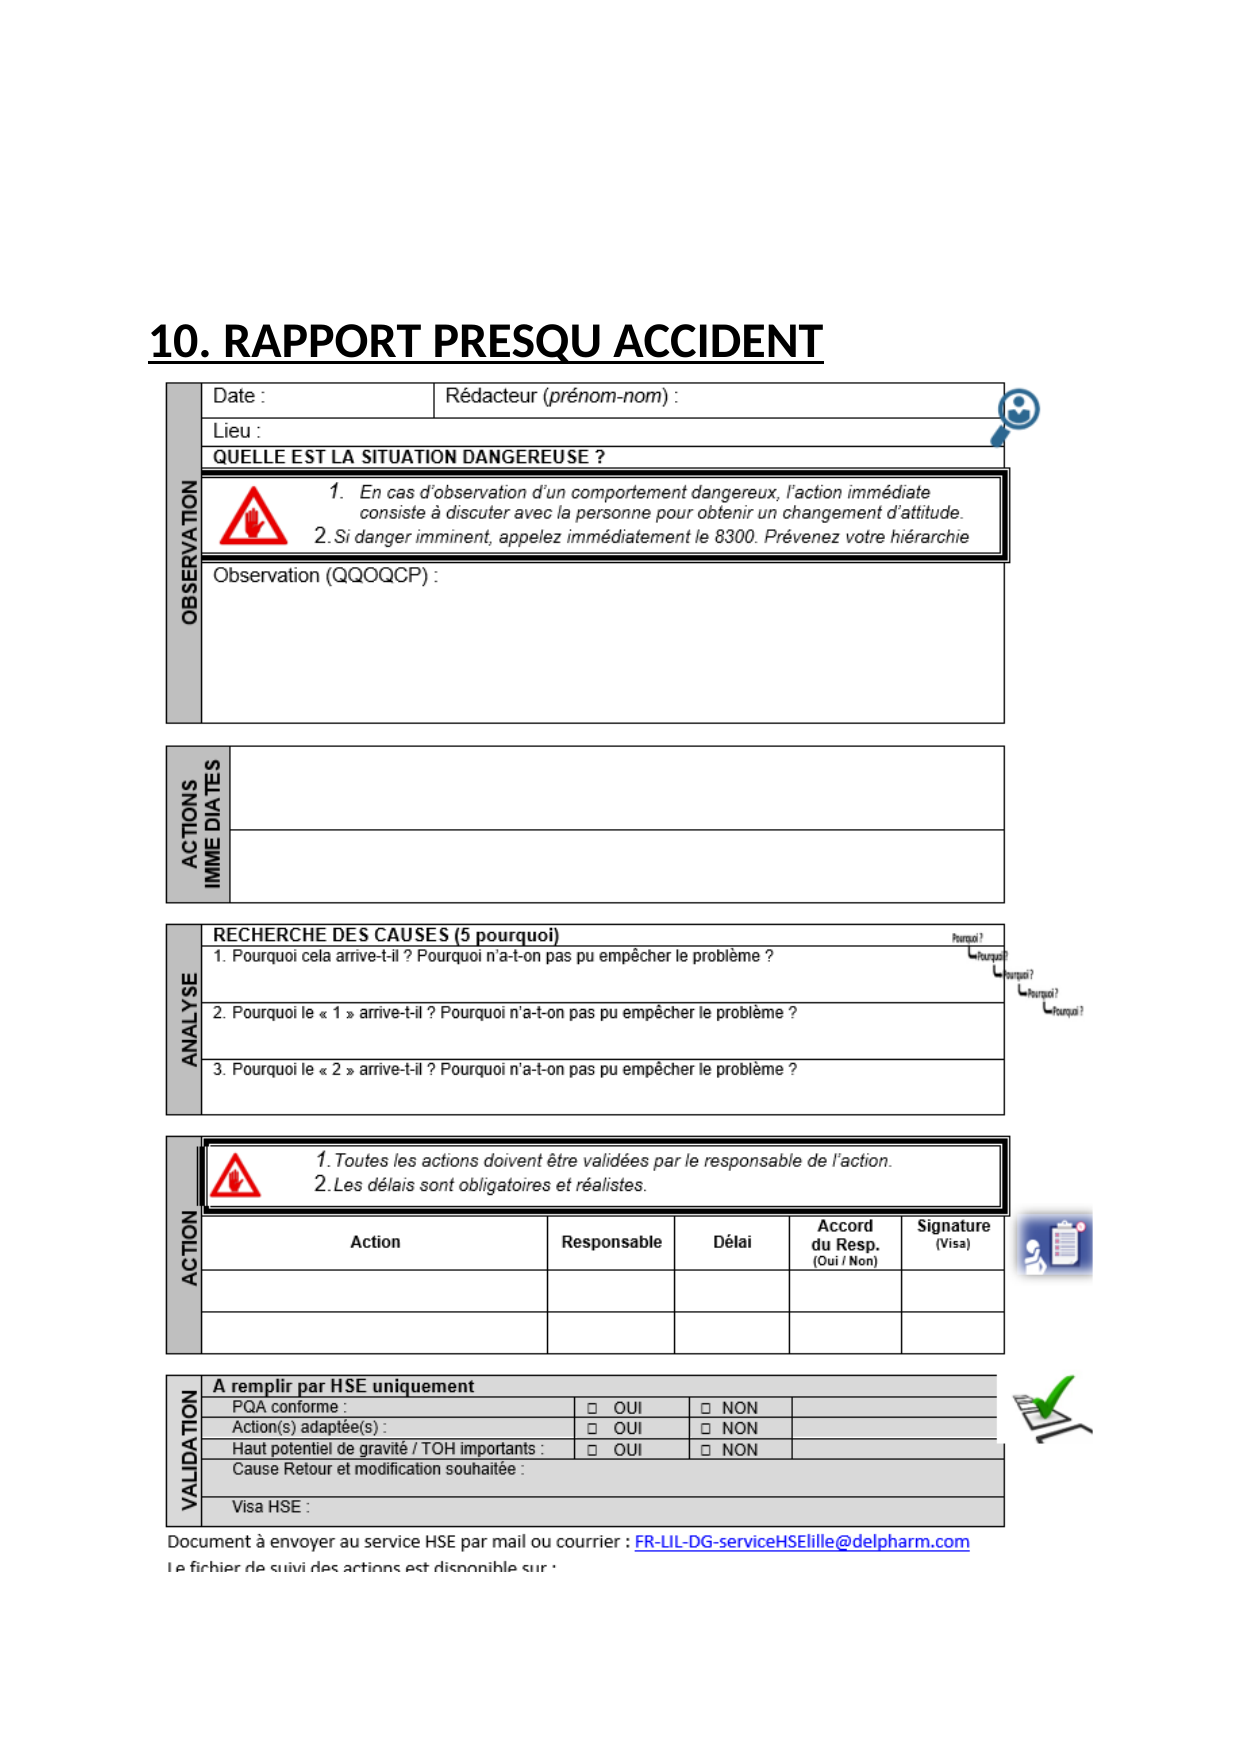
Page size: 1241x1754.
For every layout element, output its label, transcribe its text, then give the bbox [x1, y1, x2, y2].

text 10. RAPPORT PRESQU ACCIDENT [148, 309, 1093, 373]
picture [147, 373, 1093, 1572]
